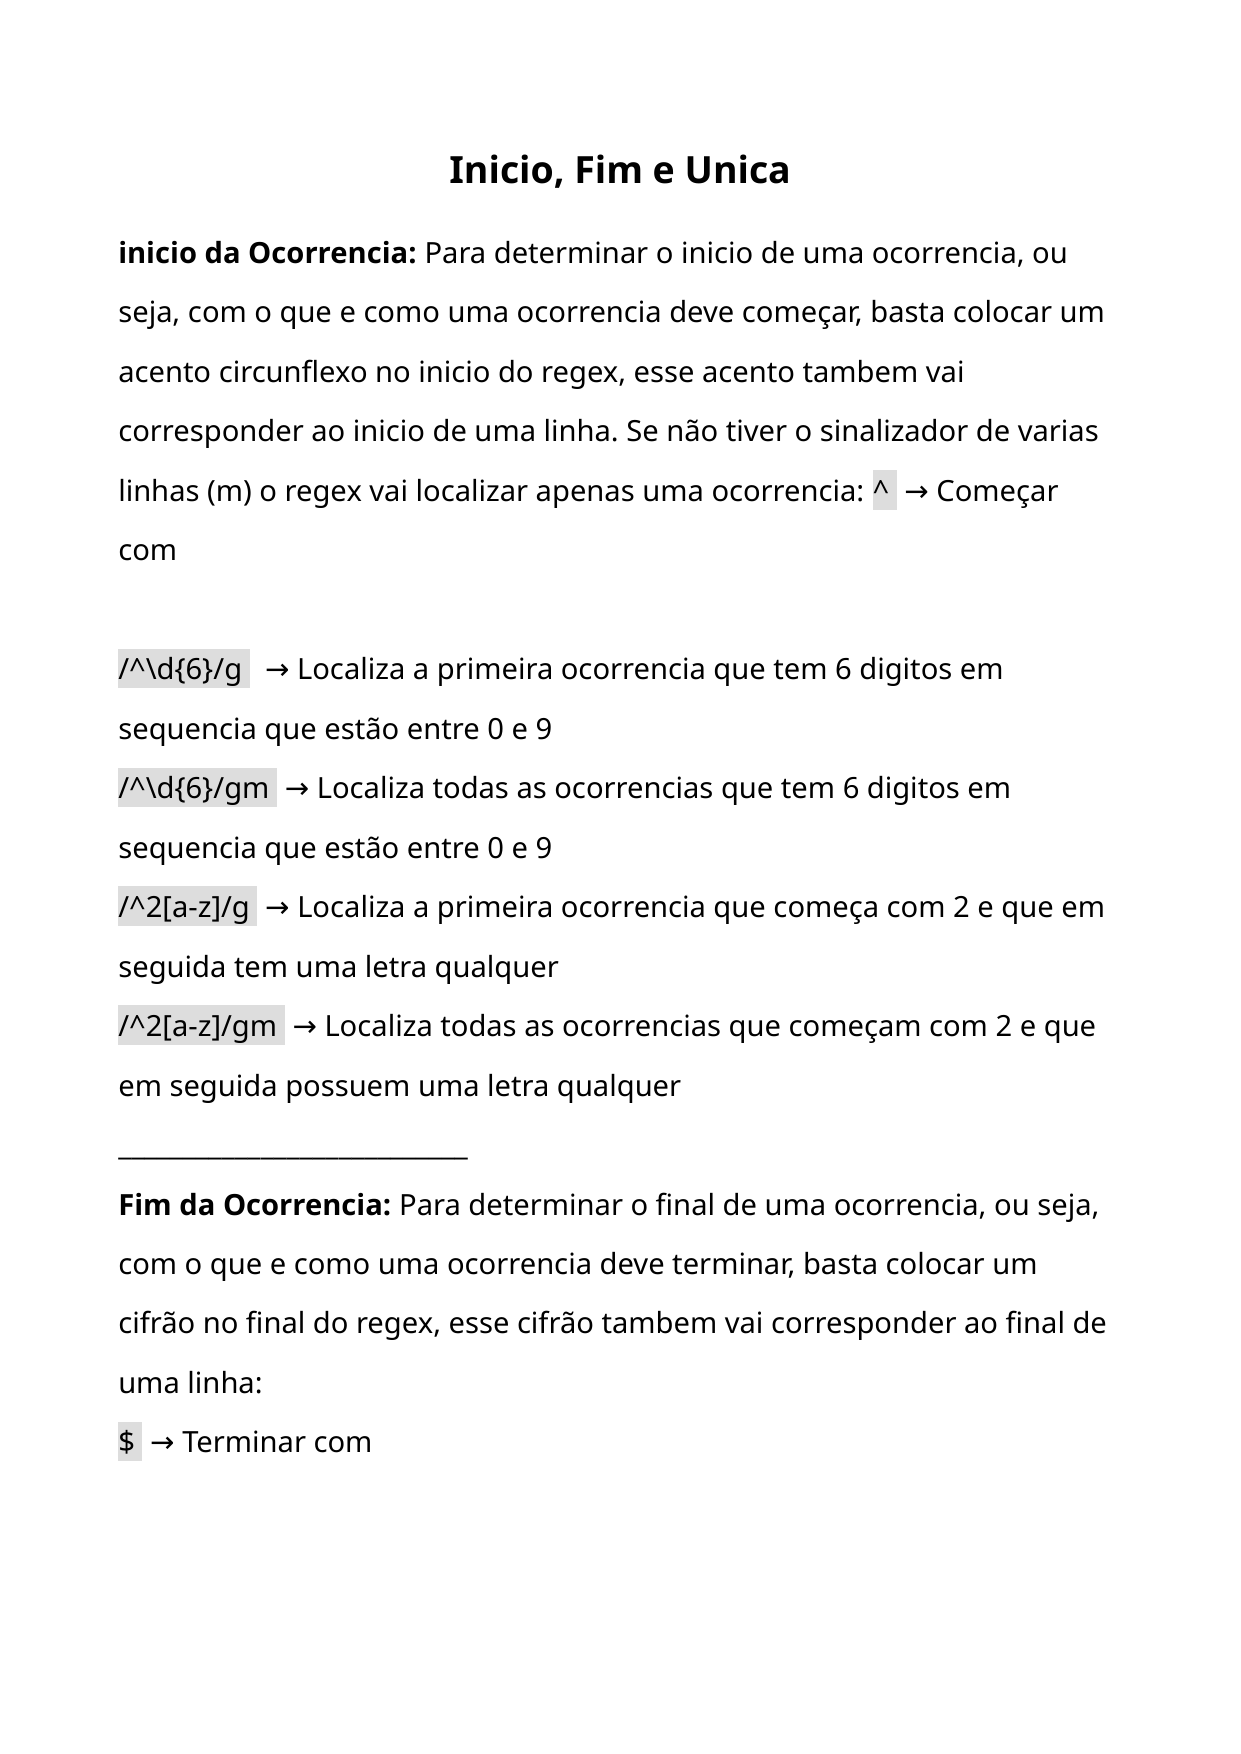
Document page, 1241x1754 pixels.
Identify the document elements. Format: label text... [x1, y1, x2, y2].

text /^\d{6}/g → Localiza a primeira ocorrencia que tem 6 digitos em sequencia que estão entre 0 e 9 [118, 648, 1122, 748]
text /^2[a-z]/gm → Localiza todas as ocorrencias que começam com 2 e que em seguida possuem uma letra qualquer [118, 1005, 1122, 1104]
text /^2[a-z]/g → Localiza a primeira ocorrencia que começa com 2 e que em seguida tem uma letra qualquer [118, 886, 1122, 986]
subtitle Inicio, Fim e Unica [118, 143, 1122, 194]
text Fim da Ocorrencia: Para determinar o final de uma ocorrencia, ou seja, com o que e como uma ocorrencia deve terminar, basta colocar um cifrão no final do regex, esse cifrão tambem vai corresponder ao final de uma linha: [118, 1184, 1122, 1402]
text inicio da Ocorrencia: Para determinar o inicio de uma ocorrencia, ou seja, com o que e como uma ocorrencia deve começar, basta colocar um acento circunflexo no inicio do regex, esse acento tambem vai corresponder ao inicio de uma linha. Se não tiver o sinalizador de varias linhas (m) o regex vai localizar apenas uma ocorrencia: ^ → Começar com [118, 232, 1122, 569]
text ___________________________ [118, 1124, 1122, 1164]
text /^\d{6}/gm → Localiza todas as ocorrencias que tem 6 digitos em sequencia que estão entre 0 e 9 [118, 767, 1122, 867]
text $ → Terminar com [118, 1422, 1122, 1461]
